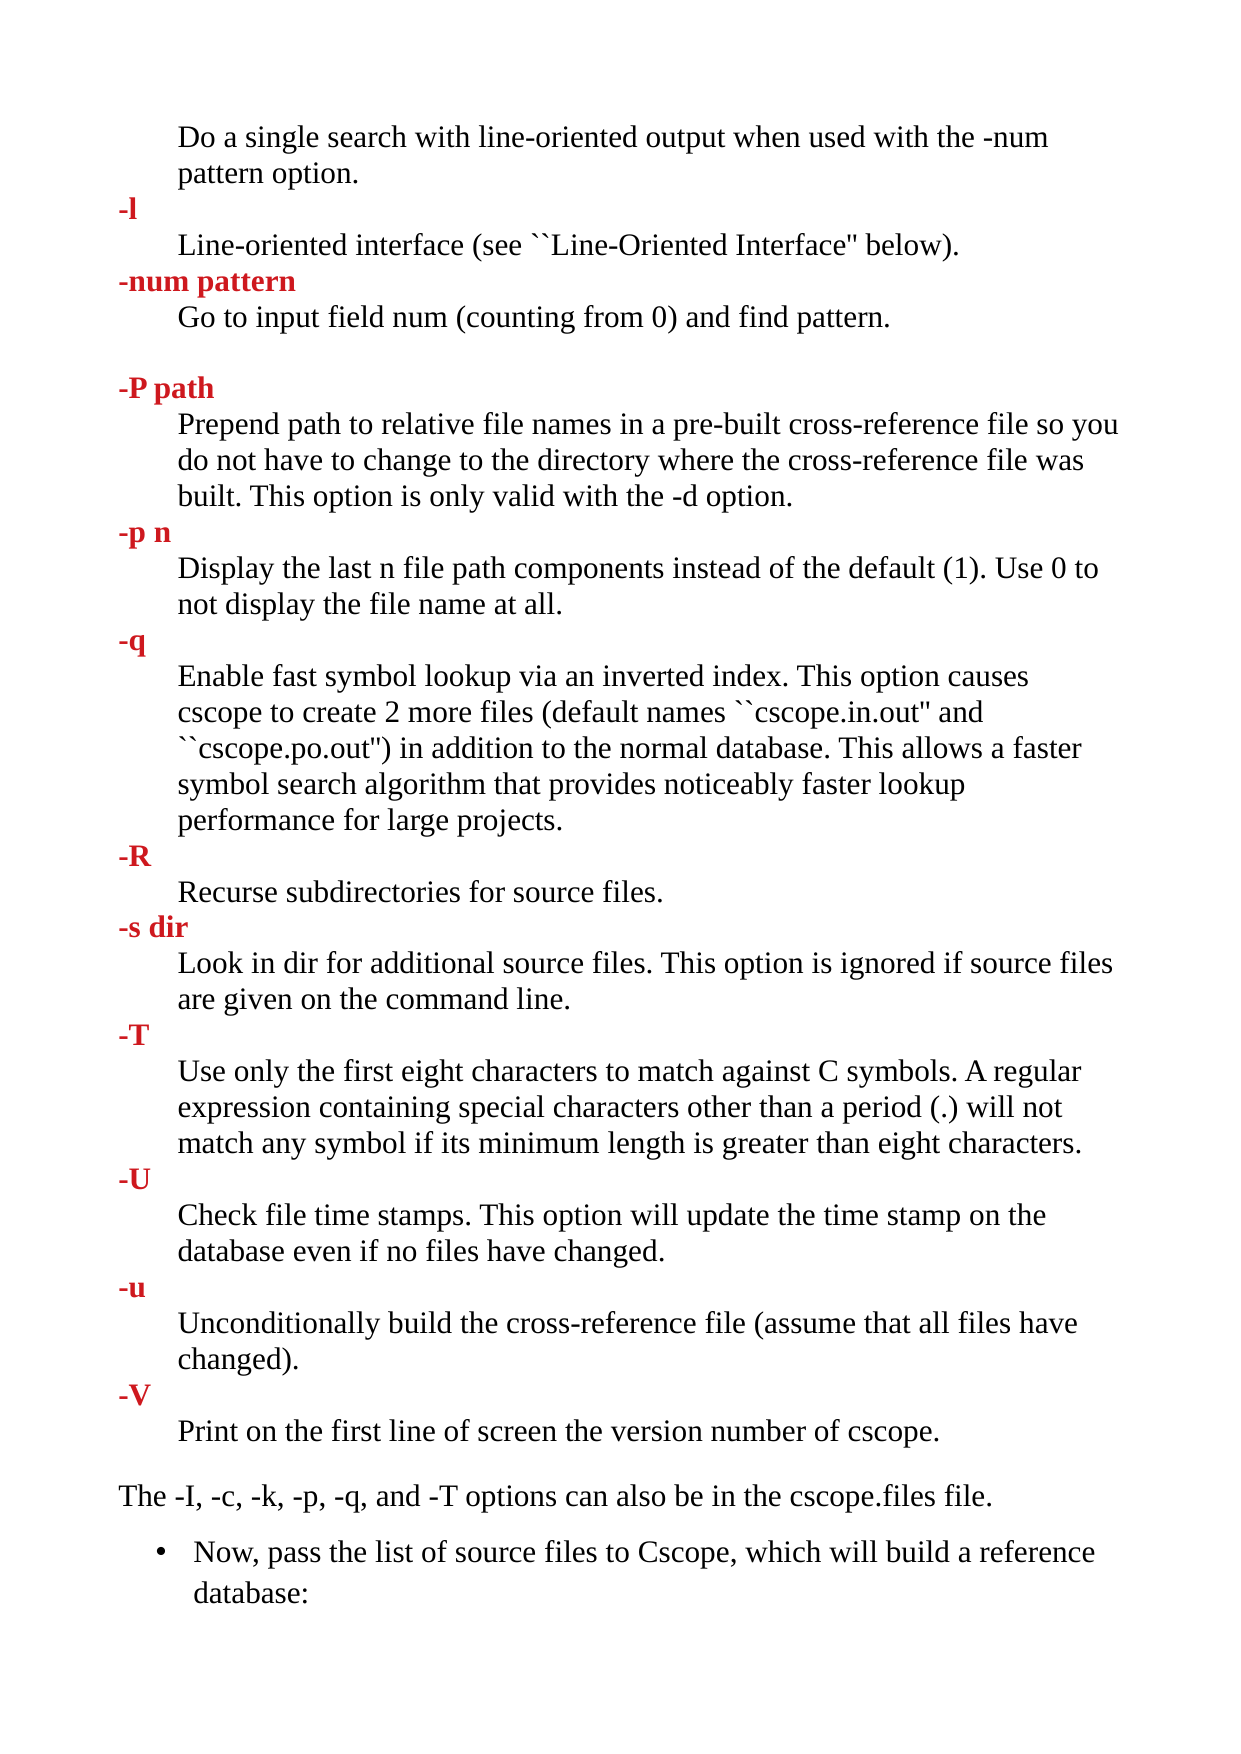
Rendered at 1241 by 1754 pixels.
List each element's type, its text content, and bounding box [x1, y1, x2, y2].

subtitle -q [118, 621, 1122, 657]
list Now, pass the list of source files to Cscope, which will build a reference database: [156, 1533, 1122, 1610]
list Line-oriented interface (see ``Line-Oriented Interface'' below). [177, 226, 1122, 262]
list Look in dir for additional source files. This option is ignored if source files are given on the command line. [177, 945, 1122, 1017]
list Prepend path to relative file names in a pre-built cross-reference file so you do not have to change to the directory where the cross-reference file was built. This option is only valid with the -d option. [177, 406, 1122, 513]
list Print on the first line of screen the version number of cscope. [177, 1412, 1122, 1448]
subtitle -P path [118, 370, 1122, 406]
list Check file time stamps. This option will update the time stamp on the database even if no files have changed. [177, 1196, 1122, 1268]
subtitle -V [118, 1376, 1122, 1412]
subtitle -s dir [118, 909, 1122, 945]
subtitle -u [118, 1268, 1122, 1304]
text The -I, -c, -k, -p, -q, and -T options can also be in the cscope.files file. [118, 1477, 1122, 1513]
list Enable fast symbol lookup via an inverted index. This option causes cscope to create 2 more files (default names ``cscope.in.out'' and ``cscope.po.out'') in addition to the normal database. This allows a faster symbol search algorithm that provides noticeably faster lookup performance for large projects. [177, 657, 1122, 837]
list Display the last n file path components instead of the default (1). Use 0 to not display the file name at all. [177, 549, 1122, 621]
list Do a single search with line-oriented output when used with the -num pattern option. [177, 118, 1122, 190]
subtitle -num pattern [118, 262, 1122, 298]
list Use only the first eight characters to match against C symbols. A regular expression containing special characters other than a period (.) will not match any symbol if its minimum length is greater than eight characters. [177, 1052, 1122, 1160]
subtitle -T [118, 1017, 1122, 1052]
list Go to input field num (counting from 0) and find pattern. [177, 298, 1122, 334]
subtitle -p n [118, 513, 1122, 549]
subtitle -U [118, 1160, 1122, 1196]
subtitle -R [118, 837, 1122, 873]
list Unconditionally build the cross-reference file (assume that all files have changed). [177, 1304, 1122, 1376]
subtitle -l [118, 190, 1122, 226]
list Recurse subdirectories for source files. [177, 873, 1122, 909]
